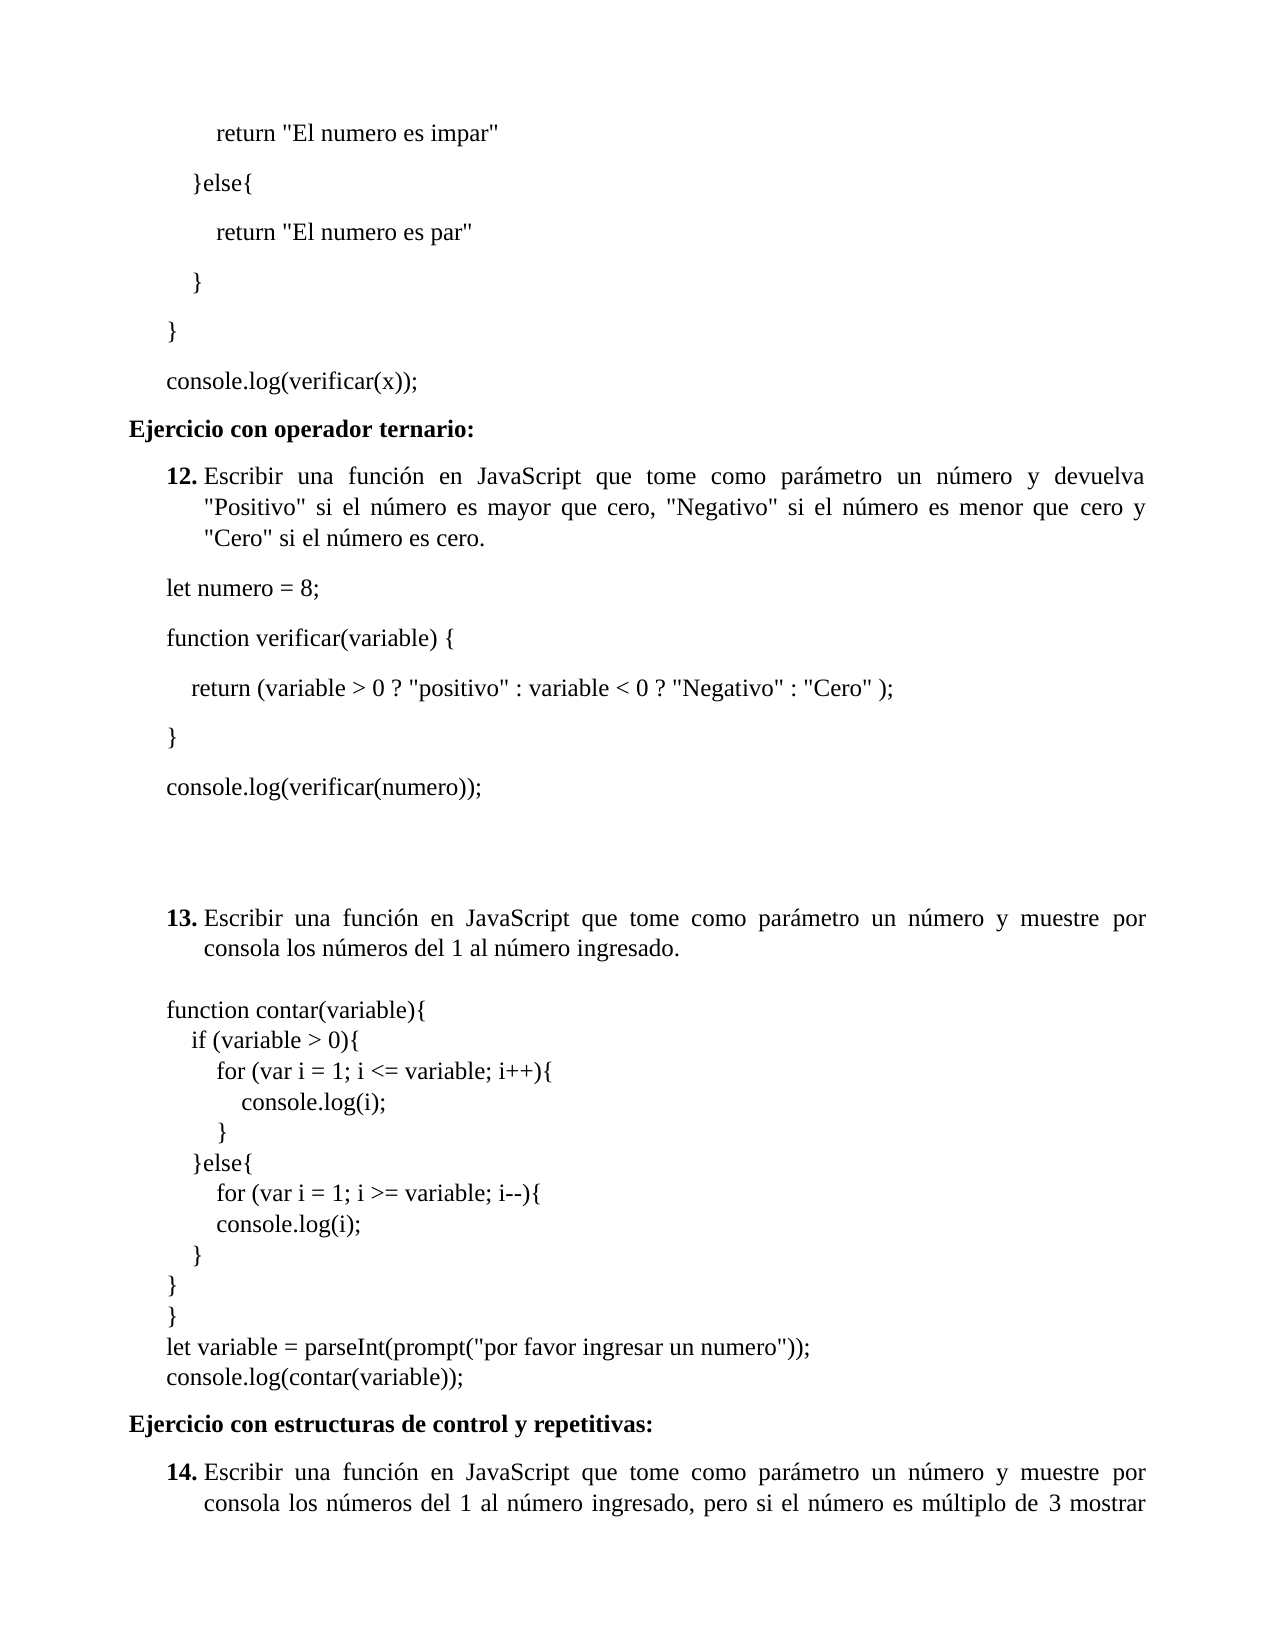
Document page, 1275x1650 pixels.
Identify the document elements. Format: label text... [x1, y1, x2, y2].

list } [166, 1240, 1146, 1268]
list } [166, 722, 1146, 751]
list function contar(variable){ [166, 995, 1146, 1023]
subtitle Ejercicio con estructuras de control y repetitivas: [128, 1409, 1157, 1438]
list console.log(verificar(x)); [166, 366, 1146, 395]
list } [166, 316, 1146, 345]
list } [166, 1270, 1146, 1299]
list Escribir una función en JavaScript que tome como parámetro un número y muestre por consola los números del 1 al número ingresado, pero si el número es múltiplo de 3 mostrar [166, 1457, 1146, 1517]
list if (variable > 0){ [166, 1025, 1146, 1054]
list return "El numero es par" [166, 217, 1146, 246]
list function verificar(variable) { [166, 623, 1146, 652]
list let numero = 8; [166, 573, 1146, 602]
list } [166, 267, 1146, 296]
list console.log(i); [166, 1209, 1146, 1238]
list Escribir una función en JavaScript que tome como parámetro un número y devuelva "Positivo" si el número es mayor que cero, "Negativo" si el número es menor que cero y "Cero" si el número es cero. [166, 461, 1146, 552]
list for (var i = 1; i >= variable; i--){ [166, 1178, 1146, 1207]
list Escribir una función en JavaScript que tome como parámetro un número y muestre por consola los números del 1 al número ingresado. [166, 903, 1146, 962]
list console.log(contar(variable)); [166, 1362, 1146, 1391]
list } [166, 1301, 1146, 1330]
list for (var i = 1; i <= variable; i++){ [166, 1056, 1146, 1085]
list return "El numero es impar" [166, 118, 1146, 147]
list return (variable > 0 ? "positivo" : variable < 0 ? "Negativo" : "Cero" ); [166, 673, 1146, 701]
list }else{ [166, 1148, 1146, 1177]
list let variable = parseInt(prompt("por favor ingresar un numero")); [166, 1332, 1146, 1360]
subtitle Ejercicio con operador ternario: [128, 414, 1157, 442]
list }else{ [166, 168, 1146, 196]
list } [166, 1117, 1146, 1146]
list console.log(verificar(numero)); [166, 772, 1146, 801]
list console.log(i); [166, 1087, 1146, 1115]
